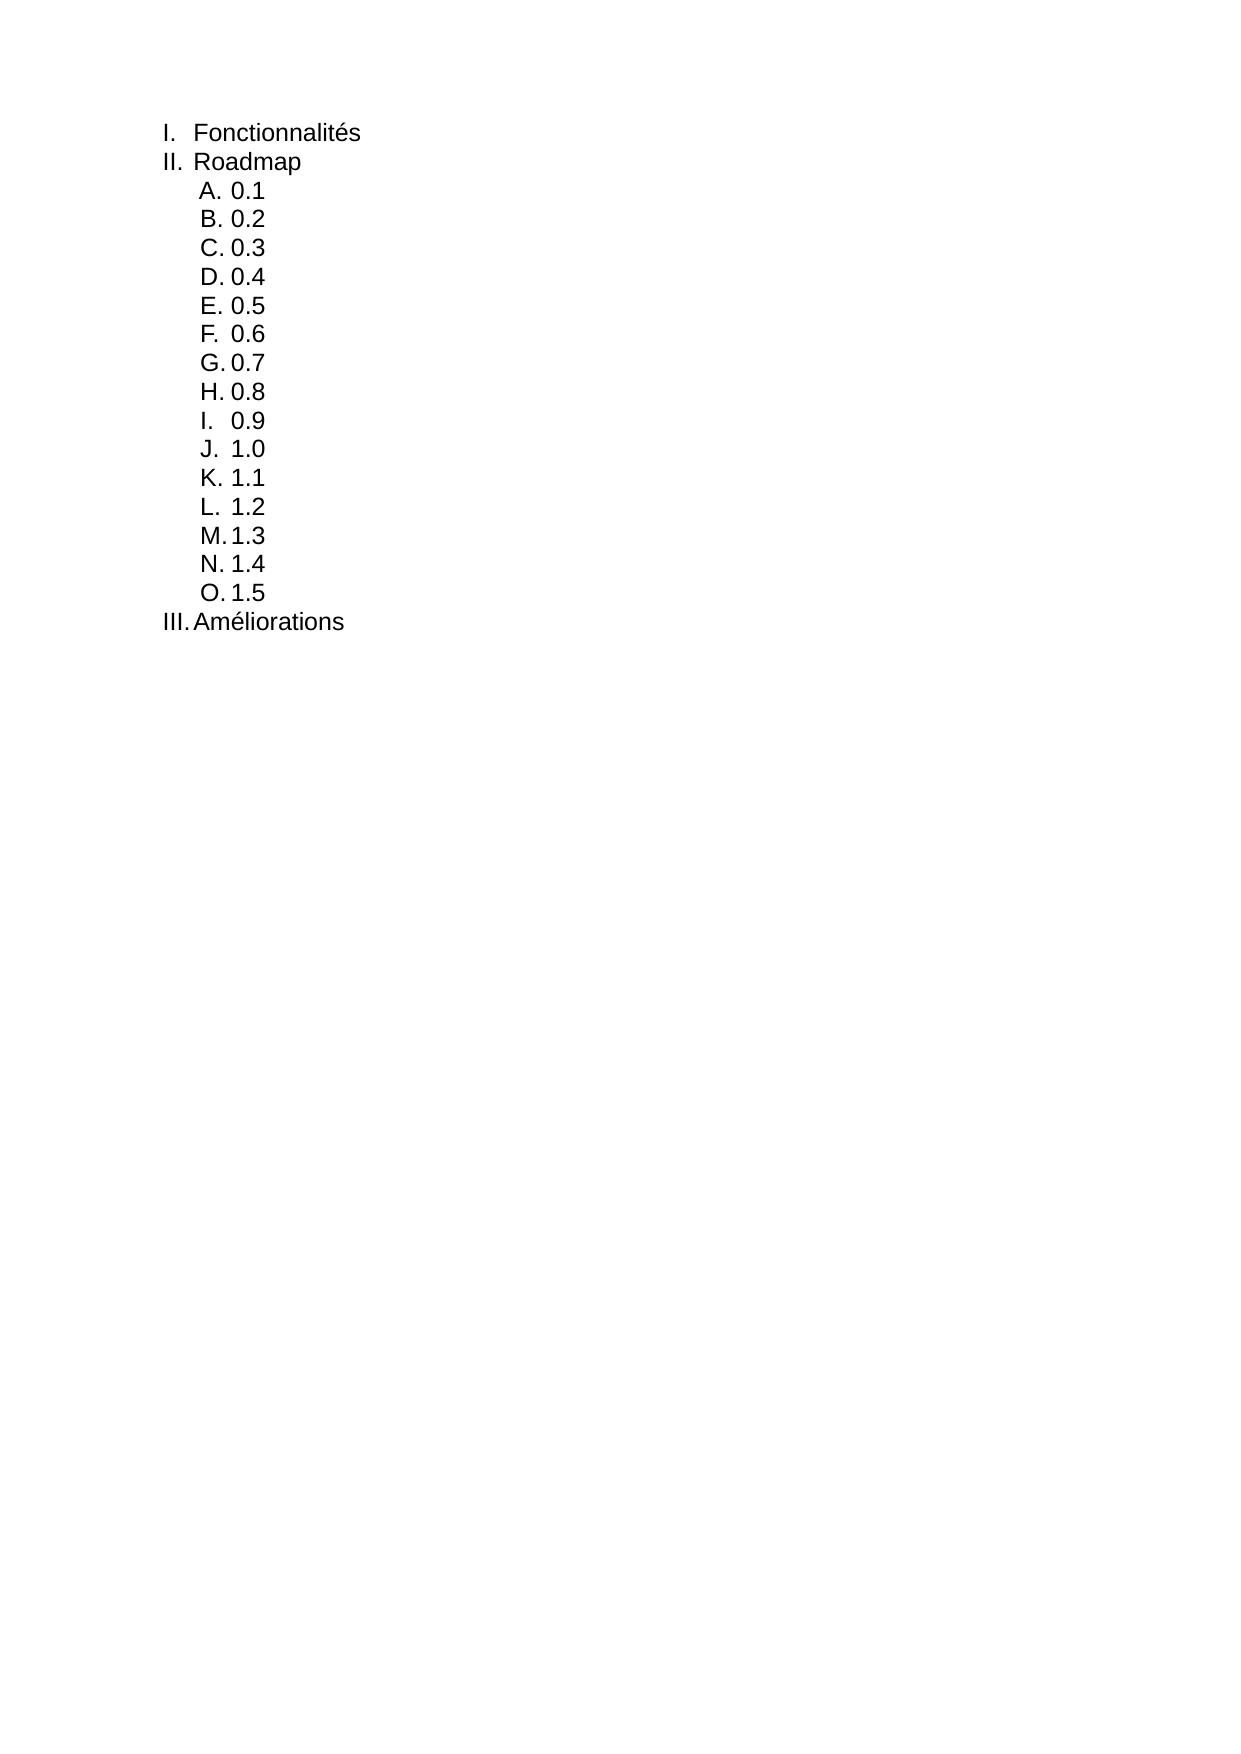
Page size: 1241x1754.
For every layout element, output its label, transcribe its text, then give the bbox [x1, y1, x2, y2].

list 0.4 [193, 262, 1122, 291]
list 1.0 [193, 434, 1122, 463]
list 0.5 [193, 291, 1122, 319]
list 1.4 [193, 549, 1122, 578]
list Roadmap [156, 147, 1122, 176]
list 0.6 [193, 319, 1122, 348]
list 1.2 [193, 492, 1122, 521]
list 1.5 [193, 578, 1122, 607]
list 0.9 [193, 406, 1122, 434]
list 0.2 [193, 204, 1122, 233]
list 0.7 [193, 348, 1122, 377]
list 0.1 [193, 176, 1122, 204]
list 0.3 [193, 233, 1122, 262]
list 1.1 [193, 463, 1122, 492]
list 1.3 [193, 521, 1122, 549]
list Améliorations [156, 607, 1122, 636]
list 0.8 [193, 377, 1122, 406]
list Fonctionnalités [156, 118, 1122, 147]
